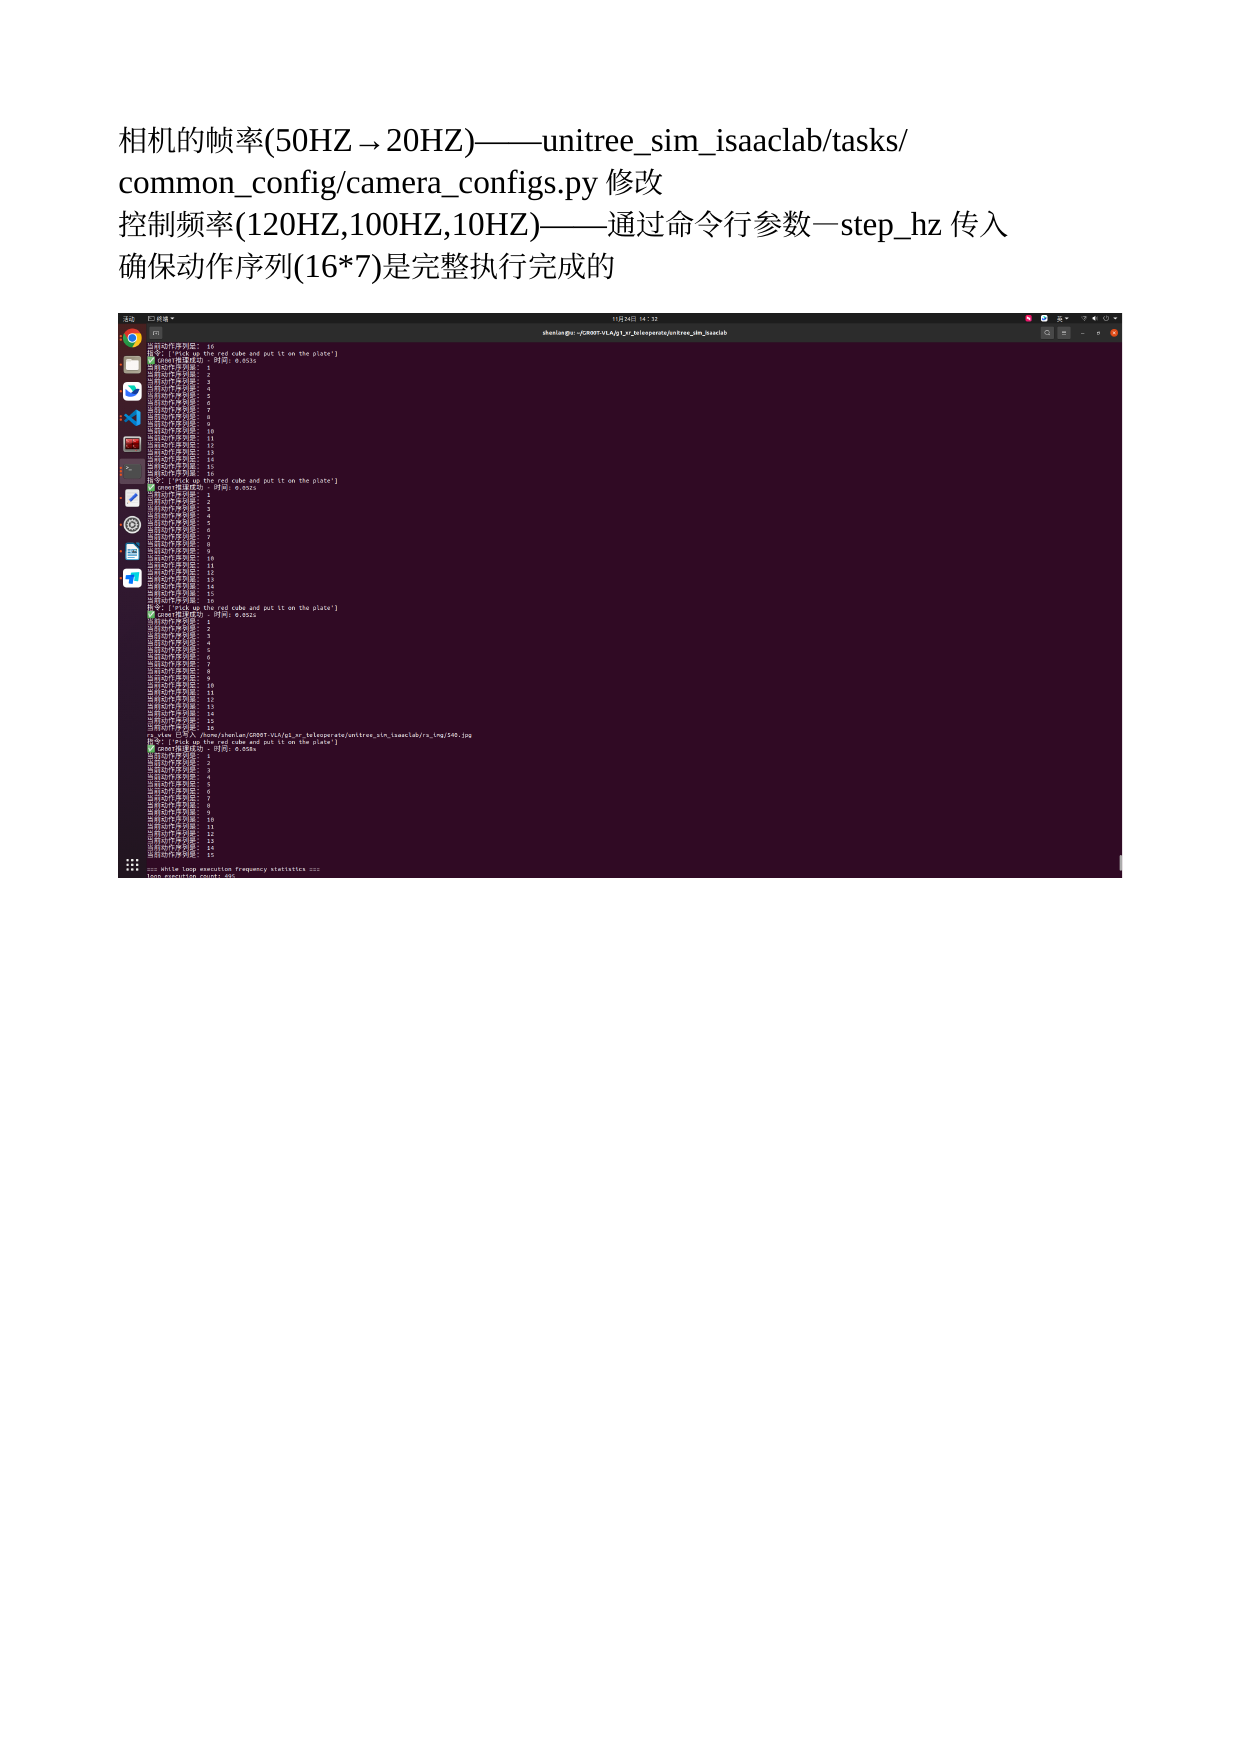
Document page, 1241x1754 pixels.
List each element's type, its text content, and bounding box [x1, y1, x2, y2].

text 相机的帧率(50HZ→20HZ)——unitree_sim_isaaclab/tasks/common_config/camera_configs.py修改 [118, 118, 1122, 202]
text 确保动作序列(16*7)是完整执行完成的 [118, 244, 1122, 286]
text 控制频率(120HZ,100HZ,10HZ)——通过命令行参数—step_hz 传入 [118, 202, 1122, 244]
picture [118, 313, 1123, 878]
